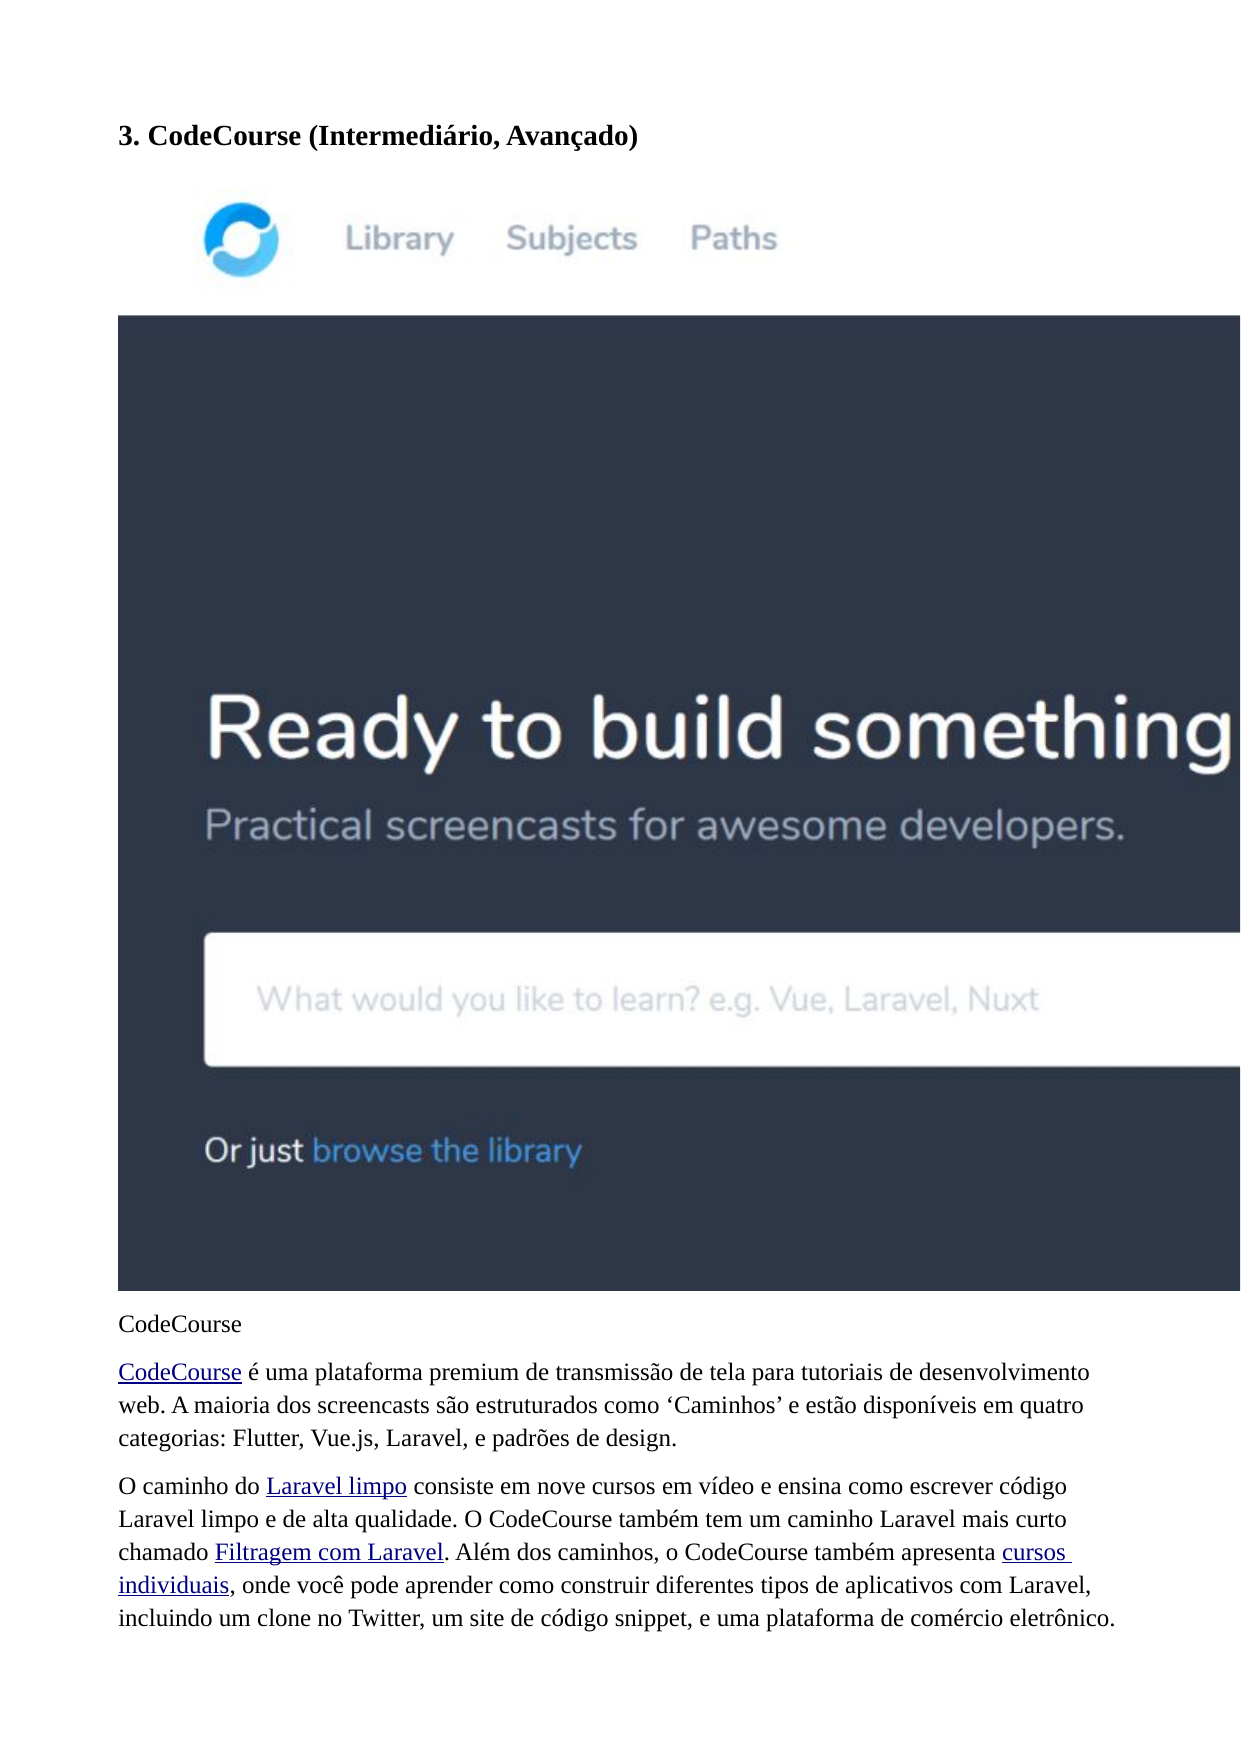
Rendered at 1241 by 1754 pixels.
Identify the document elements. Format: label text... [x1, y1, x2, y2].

subtitle 3. CodeCourse (Intermediário, Avançado) [118, 118, 1122, 152]
text CodeCourse [118, 1309, 1122, 1338]
text CodeCourse é uma plataforma premium de transmissão de tela para tutoriais de desenvolvimento web. A maioria dos screencasts são estruturados como ‘Caminhos’ e estão disponíveis em quatro categorias: Flutter, Vue.js, Laravel, e padrões de design. [118, 1357, 1122, 1452]
picture [118, 164, 1241, 1291]
text O caminho do Laravel limpo consiste em nove cursos em vídeo e ensina como escrever código Laravel limpo e de alta qualidade. O CodeCourse também tem um caminho Laravel mais curto chamado Filtragem com Laravel. Além dos caminhos, o CodeCourse também apresenta cursos individuais, onde você pode aprender como construir diferentes tipos de aplicativos com Laravel, incluindo um clone no Twitter, um site de código snippet, e uma plataforma de comércio eletrônico. [118, 1471, 1122, 1632]
